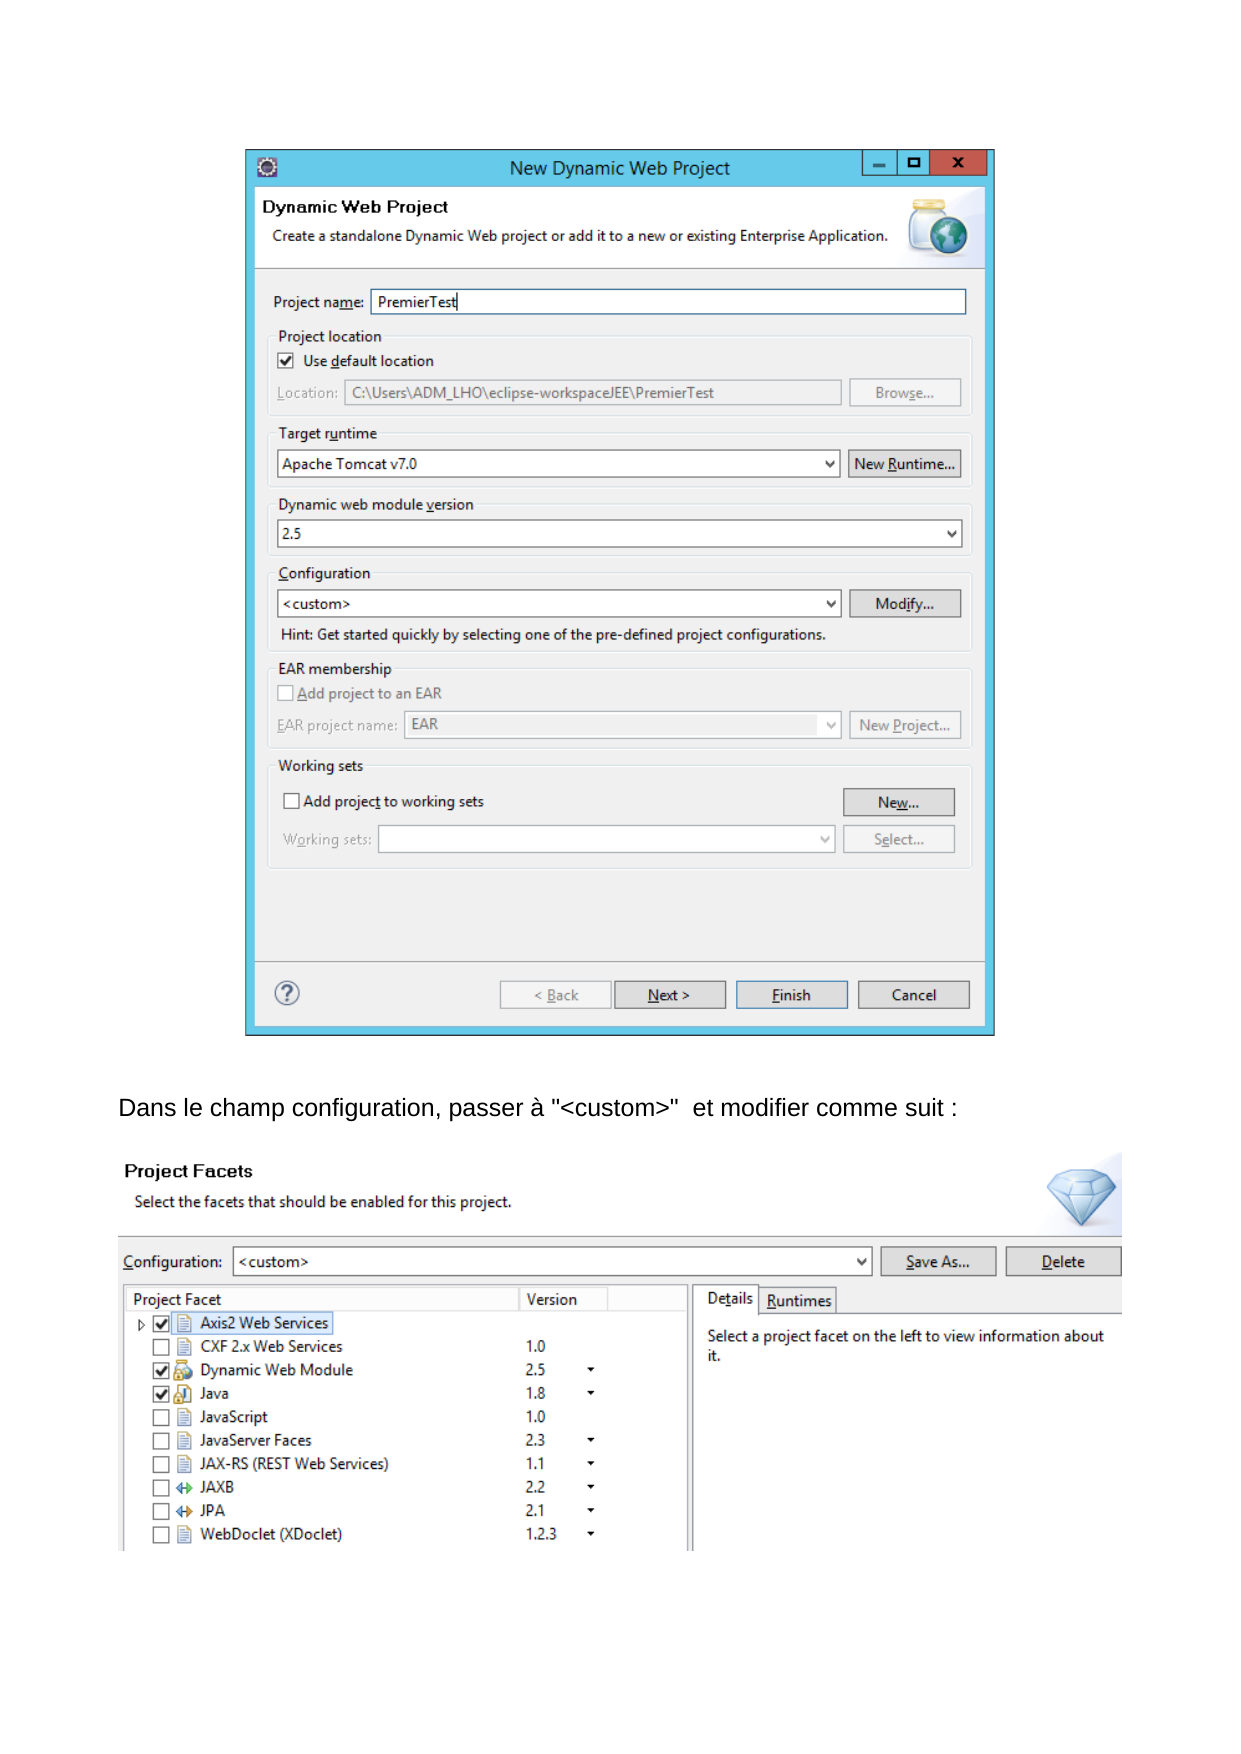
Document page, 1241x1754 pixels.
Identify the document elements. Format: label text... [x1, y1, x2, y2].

text Dans le champ configuration, passer à "<custom>" et modifier comme suit : [118, 1093, 1122, 1122]
picture [245, 149, 995, 1036]
